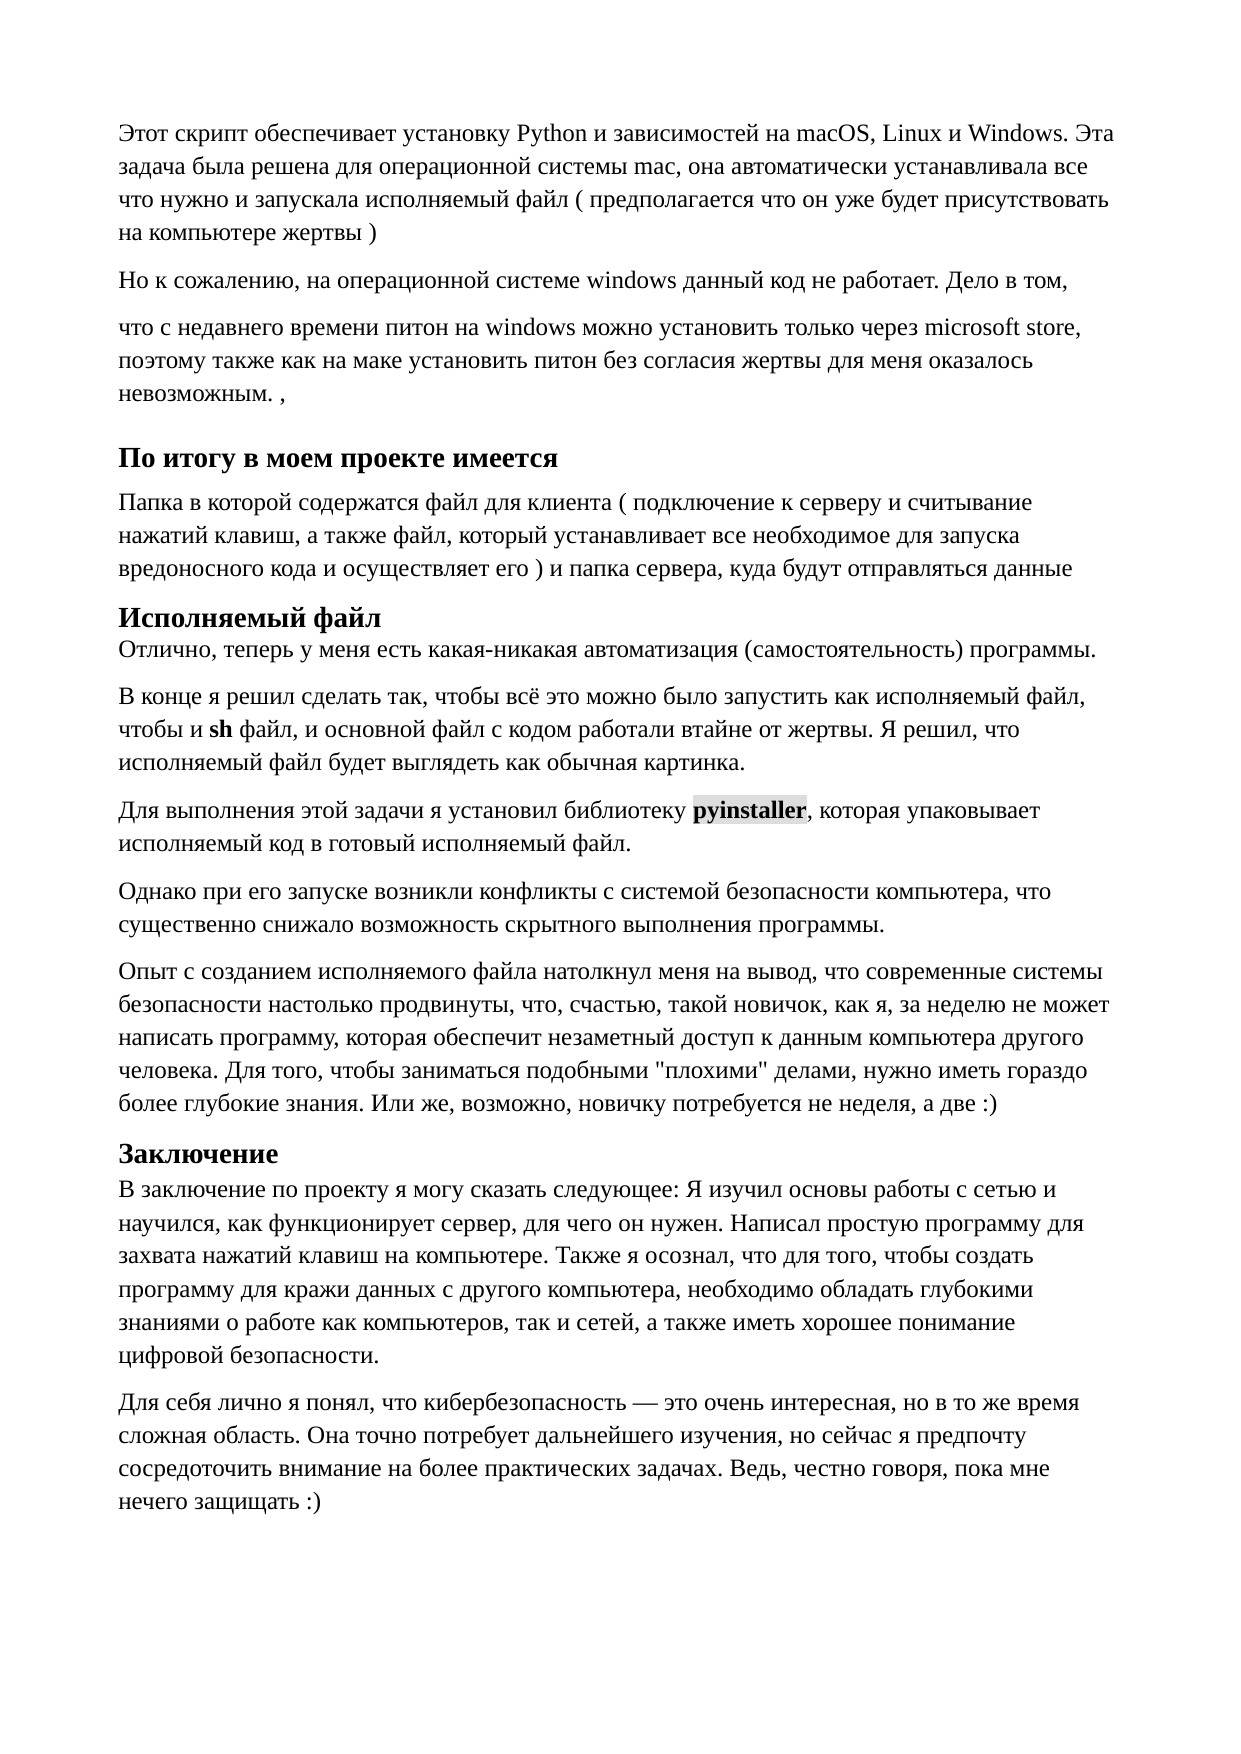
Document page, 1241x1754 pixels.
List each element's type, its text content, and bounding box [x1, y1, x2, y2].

text что с недавнего времени питон на windows можно установить только через microsoft store, поэтому также как на маке установить питон без согласия жертвы для меня оказалось невозможным. , [118, 312, 1122, 407]
text Этот скрипт обеспечивает установку Python и зависимостей на macOS, Linux и Windows. Эта задача была решена для операционной системы mac, она автоматически устанавливала все что нужно и запускала исполняемый файл ( предполагается что он уже будет присутствовать на компьютере жертвы ) [118, 118, 1122, 246]
text Отлично, теперь у меня есть какая-никакая автоматизация (самостоятельность) программы. [118, 634, 1122, 663]
text Папка в которой содержатся файл для клиента ( подключение к серверу и считывание нажатий клавиш, а также файл, который устанавливает все необходимое для запуска вредоносного кода и осуществляет его ) и папка сервера, куда будут отправляться данные [118, 487, 1122, 581]
text Однако при его запуске возникли конфликты с системой безопасности компьютера, что существенно снижало возможность скрытного выполнения программы. [118, 876, 1122, 937]
subtitle По итогу в моем проекте имеется [118, 441, 1122, 474]
text Исполняемый файл [118, 600, 1122, 634]
text Но к сожалению, на операционной системе windows данный код не работает. Дело в том, [118, 265, 1122, 293]
text В заключение по проекту я могу сказать следующее: Я изучил основы работы с сетью и научился, как функционирует сервер, для чего он нужен. Написал простую программу для захвата нажатий клавиш на компьютере. Также я осознал, что для того, чтобы создать программу для кражи данных с другого компьютера, необходимо обладать глубокими знаниями о работе как компьютеров, так и сетей, а также иметь хорошее понимание цифровой безопасности. [118, 1174, 1122, 1368]
text Опыт с созданием исполняемого файла натолкнул меня на вывод, что современные системы безопасности настолько продвинуты, что, счастью, такой новичок, как я, за неделю не может написать программу, которая обеспечит незаметный доступ к данным компьютера другого человека. Для того, чтобы заниматься подобными "плохими" делами, нужно иметь гораздо более глубокие знания. Или же, возможно, новичку потребуется не неделя, а две :) [118, 956, 1122, 1117]
text Заключение [118, 1136, 1122, 1169]
text Для себя лично я понял, что кибербезопасность — это очень интересная, но в то же время сложная область. Она точно потребует дальнейшего изучения, но сейчас я предпочту сосредоточить внимание на более практических задачах. Ведь, честно говоря, пока мне нечего защищать :) [118, 1387, 1122, 1515]
text Для выполнения этой задачи я установил библиотеку pyinstaller, которая упаковывает исполняемый код в готовый исполняемый файл. [118, 795, 1122, 857]
text В конце я решил сделать так, чтобы всё это можно было запустить как исполняемый файл, чтобы и sh файл, и основной файл с кодом работали втайне от жертвы. Я решил, что исполняемый файл будет выглядеть как обычная картинка. [118, 681, 1122, 776]
